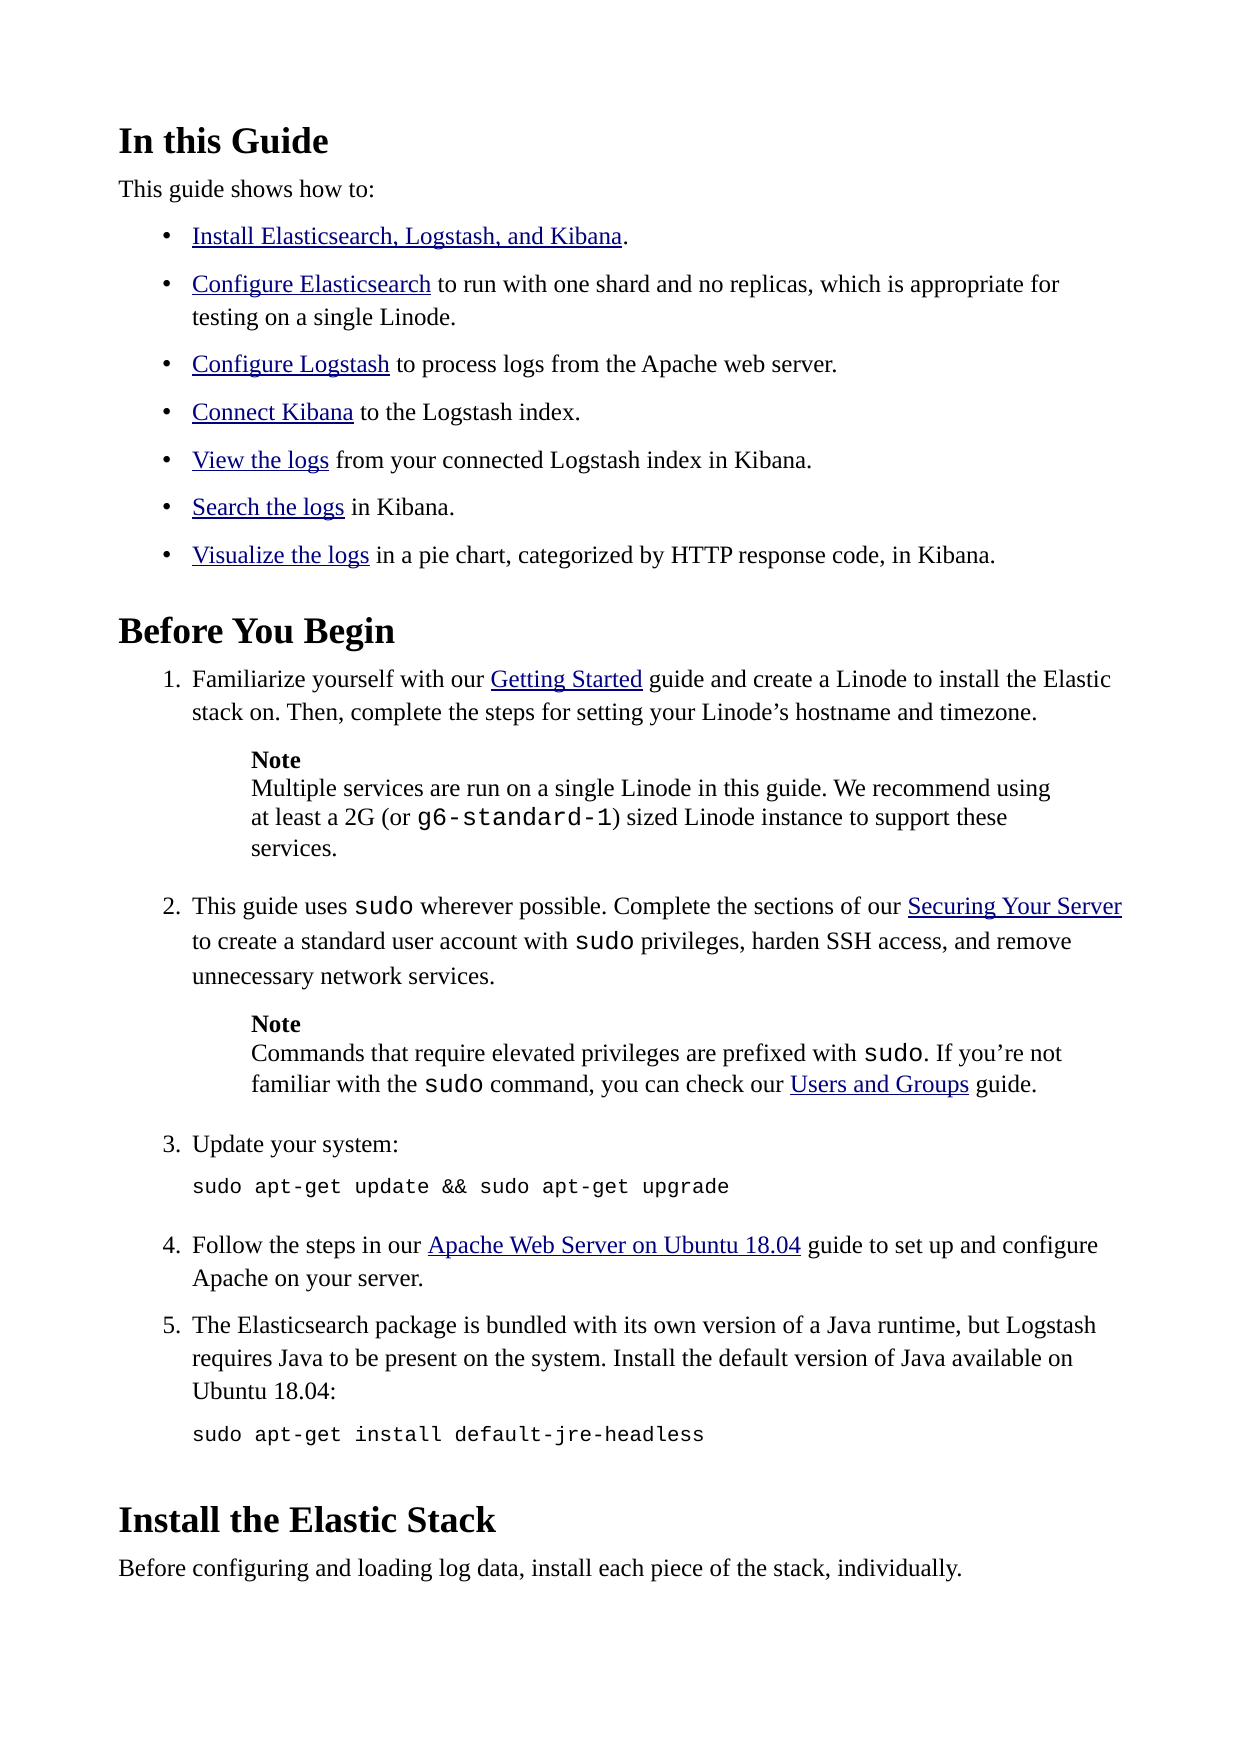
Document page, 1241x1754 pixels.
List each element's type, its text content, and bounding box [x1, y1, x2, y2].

subtitle In this Guide [118, 118, 1122, 161]
list Configure Elasticsearch to run with one shard and no replicas, which is appropriate for testing on a single Linode. [162, 269, 1122, 331]
list Install Elasticsearch, Logstash, and Kibana. [162, 221, 1122, 250]
list View the logs from your connected Logstash index in Kibana. [162, 445, 1122, 473]
list Configure Logstash to process logs from the Apache web server. [162, 349, 1122, 378]
list sudo apt-get install default-jre-headless [162, 1424, 1122, 1448]
list sudo apt-get update && sudo apt-get upgrade [162, 1177, 1122, 1200]
subtitle Install the Elastic Stack [118, 1498, 1122, 1541]
list Familiarize yourself with our Getting Started guide and create a Linode to install the Elastic stack on. Then, complete the steps for setting your Linode’s hostname and timezone. [162, 664, 1122, 726]
subtitle Before You Begin [118, 608, 1122, 652]
list This guide uses sudo wherever possible. Complete the sections of our Securing Your Server to create a standard user account with sudo privileges, harden SSH access, and remove unnecessary network services. [162, 891, 1122, 990]
list Update your system: [162, 1129, 1122, 1158]
list Search the logs in Kibana. [162, 492, 1122, 521]
list Commands that require elevated privileges are prefixed with sudo. If you’re not familiar with the sudo command, you can check our Users and Groups guide. [221, 1038, 1063, 1099]
list Note [221, 1009, 1063, 1038]
list Follow the steps in our Apache Web Server on Ubuntu 18.04 guide to set up and configure Apache on your server. [162, 1230, 1122, 1291]
list Connect Kibana to the Logstash index. [162, 397, 1122, 426]
text This guide shows how to: [118, 174, 1122, 202]
list Note [221, 745, 1063, 773]
list The Elasticsearch package is bundled with its own version of a Java runtime, but Logstash requires Java to be present on the system. Install the default version of Java available on Ubuntu 18.04: [162, 1310, 1122, 1405]
text Before configuring and loading log data, install each piece of the stack, individually. [118, 1553, 1122, 1582]
list Visualize the logs in a pie chart, categorized by HTTP response code, in Kibana. [162, 540, 1122, 569]
list Multiple services are run on a single Linode in this guide. We recommend using at least a 2G (or g6-standard-1) sized Linode instance to support these services. [221, 773, 1063, 862]
